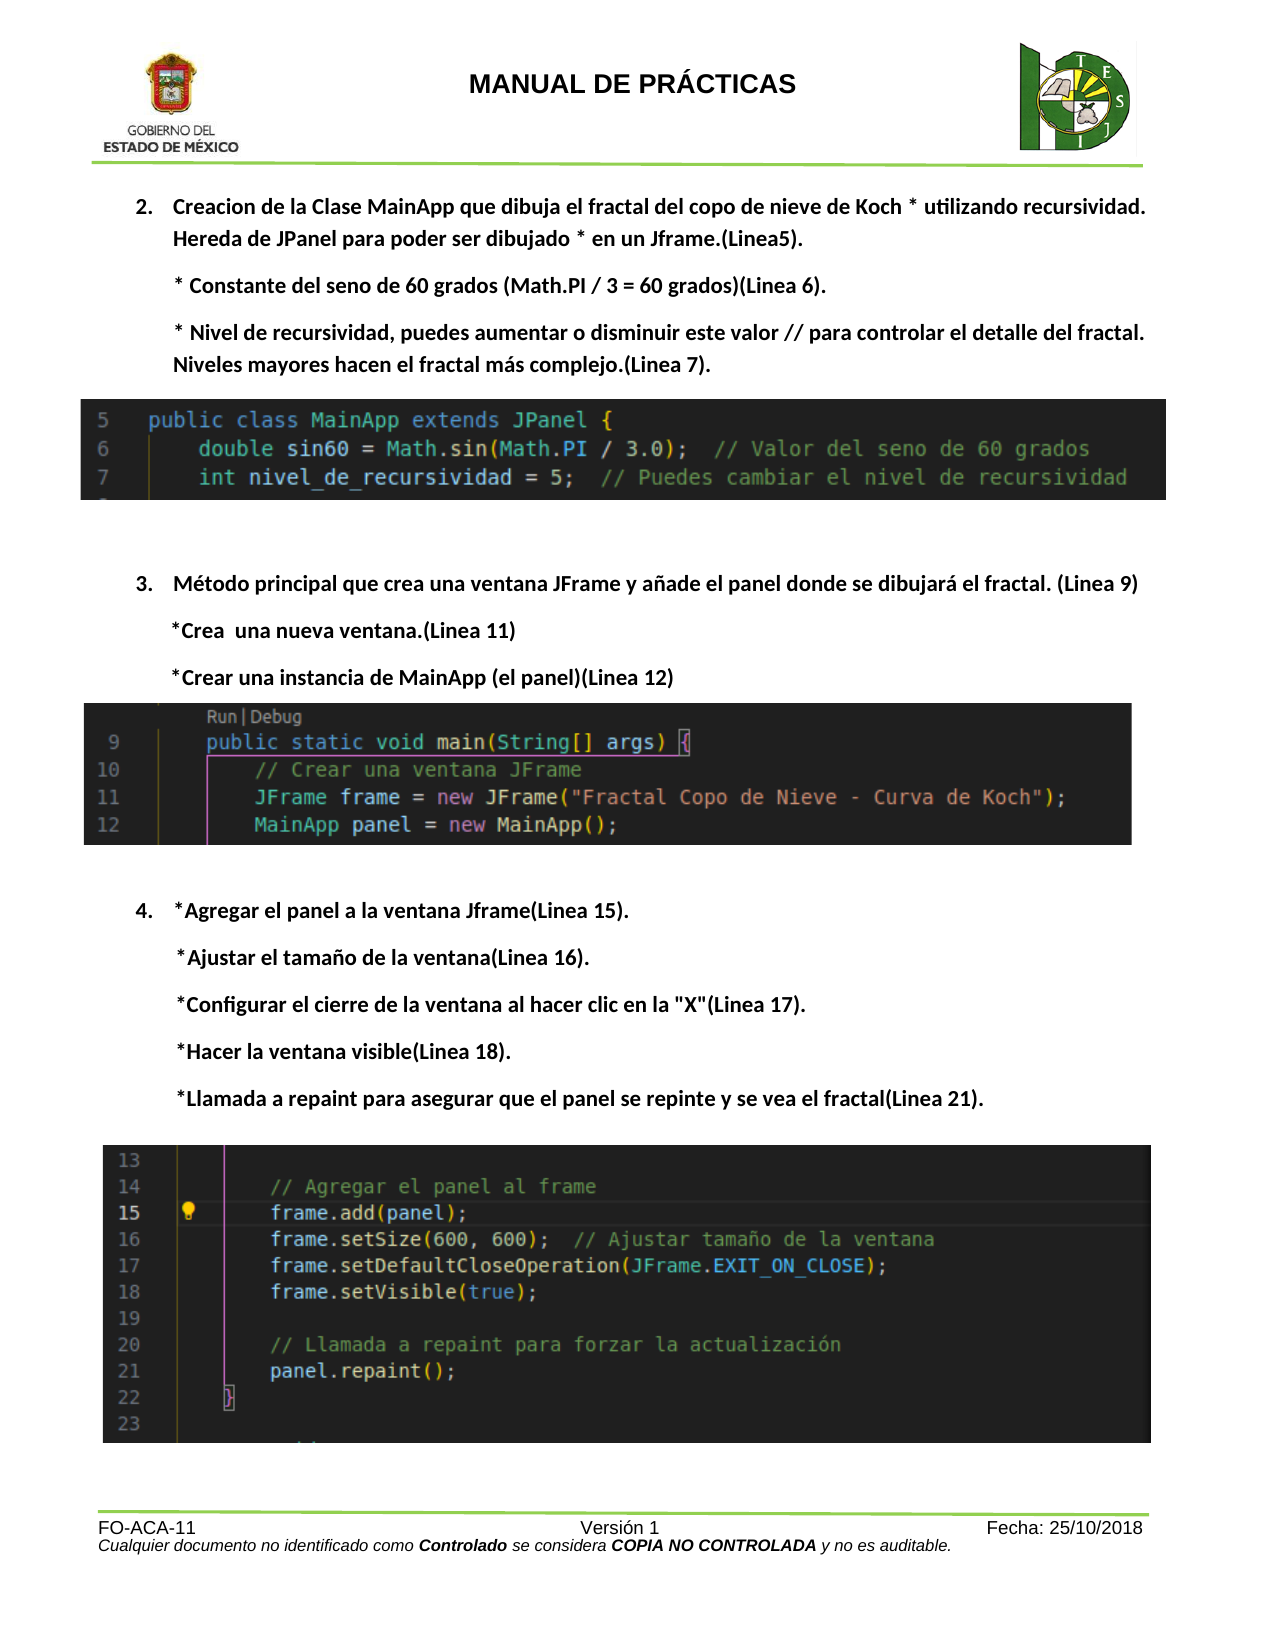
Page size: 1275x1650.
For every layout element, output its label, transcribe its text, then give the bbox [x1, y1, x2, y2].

picture [95, 42, 241, 161]
text *Crear una instancia de MainApp (el panel)(Linea 12) [98, 663, 1183, 691]
text *Llamada a repaint para asegurar que el panel se repinte y se vea el fractal(Linea 21). [98, 1084, 1183, 1112]
picture [80, 399, 1166, 500]
text *Configurar el cierre de la ventana al hacer clic en la "X"(Linea 17). [98, 990, 1183, 1018]
list Creacion de la Clase MainApp que dibuja el fractal del copo de nieve de Koch * utilizando recursividad. Hereda de JPanel para poder ser dibujado * en un Jframe.(Linea5). [135, 192, 1183, 252]
list * Constante del seno de 60 grados (Math.PI / 3 = 60 grados)(Linea 6). [135, 271, 1183, 299]
picture [83, 703, 1132, 845]
list * Nivel de recursividad, puedes aumentar o disminuir este valor // para controlar el detalle del fractal. Niveles mayores hacen el fractal más complejo.(Linea 7). [135, 318, 1183, 378]
text *Ajustar el tamaño de la ventana(Linea 16). [98, 943, 1183, 971]
picture [1018, 41, 1137, 157]
list Método principal que crea una ventana JFrame y añade el panel donde se dibujará el fractal. (Linea 9) [135, 569, 1183, 597]
list *Agregar el panel a la ventana Jframe(Linea 15). [135, 897, 1183, 924]
text *Hacer la ventana visible(Linea 18). [98, 1037, 1183, 1065]
picture [102, 1145, 1151, 1443]
text *Crea una nueva ventana.(Linea 11) [98, 616, 1183, 644]
